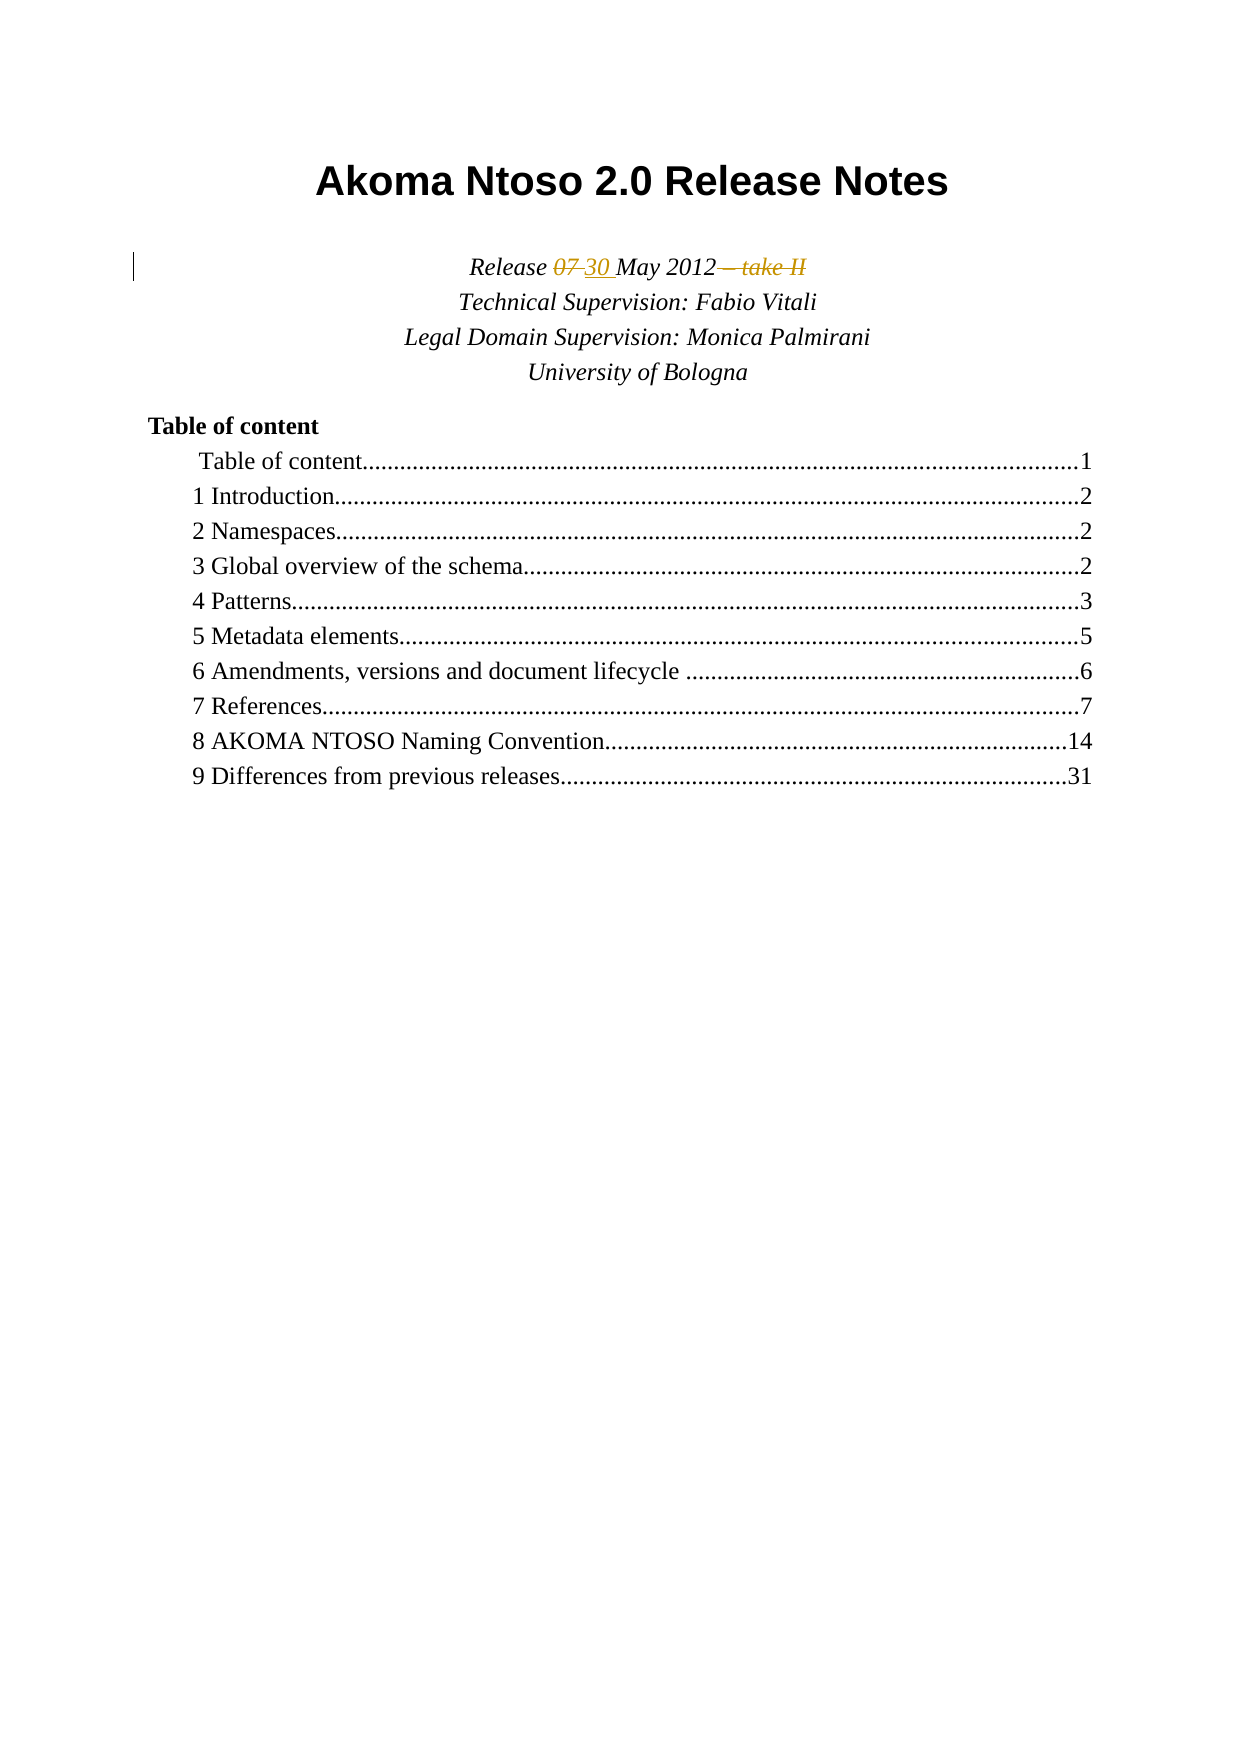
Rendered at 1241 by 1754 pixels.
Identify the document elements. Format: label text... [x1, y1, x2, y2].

text 2 Namespaces 2 [192, 516, 1092, 544]
text 9 Differences from previous releases 31 [192, 761, 1092, 789]
text Table of content 1 [192, 446, 1092, 474]
title Akoma Ntoso 2.0 Release Notes [148, 156, 1092, 204]
text 7 References 7 [192, 691, 1092, 719]
text 8 AKOMA NTOSO Naming Convention 14 [192, 726, 1092, 754]
subtitle Table of content [148, 411, 1092, 439]
text Legal Domain Supervision: Monica Palmirani [148, 322, 1092, 351]
text Technical Supervision: Fabio Vitali [148, 287, 1092, 316]
text 3 Global overview of the schema 2 [192, 551, 1092, 579]
text 5 Metadata elements 5 [192, 621, 1092, 649]
text 4 Patterns 3 [192, 586, 1092, 614]
text 6 Amendments, versions and document lifecycle 6 [192, 656, 1092, 684]
text University of Bologna [148, 357, 1092, 386]
text Release 30 May 2012 [148, 252, 1092, 281]
text 1 Introduction 2 [192, 481, 1092, 509]
